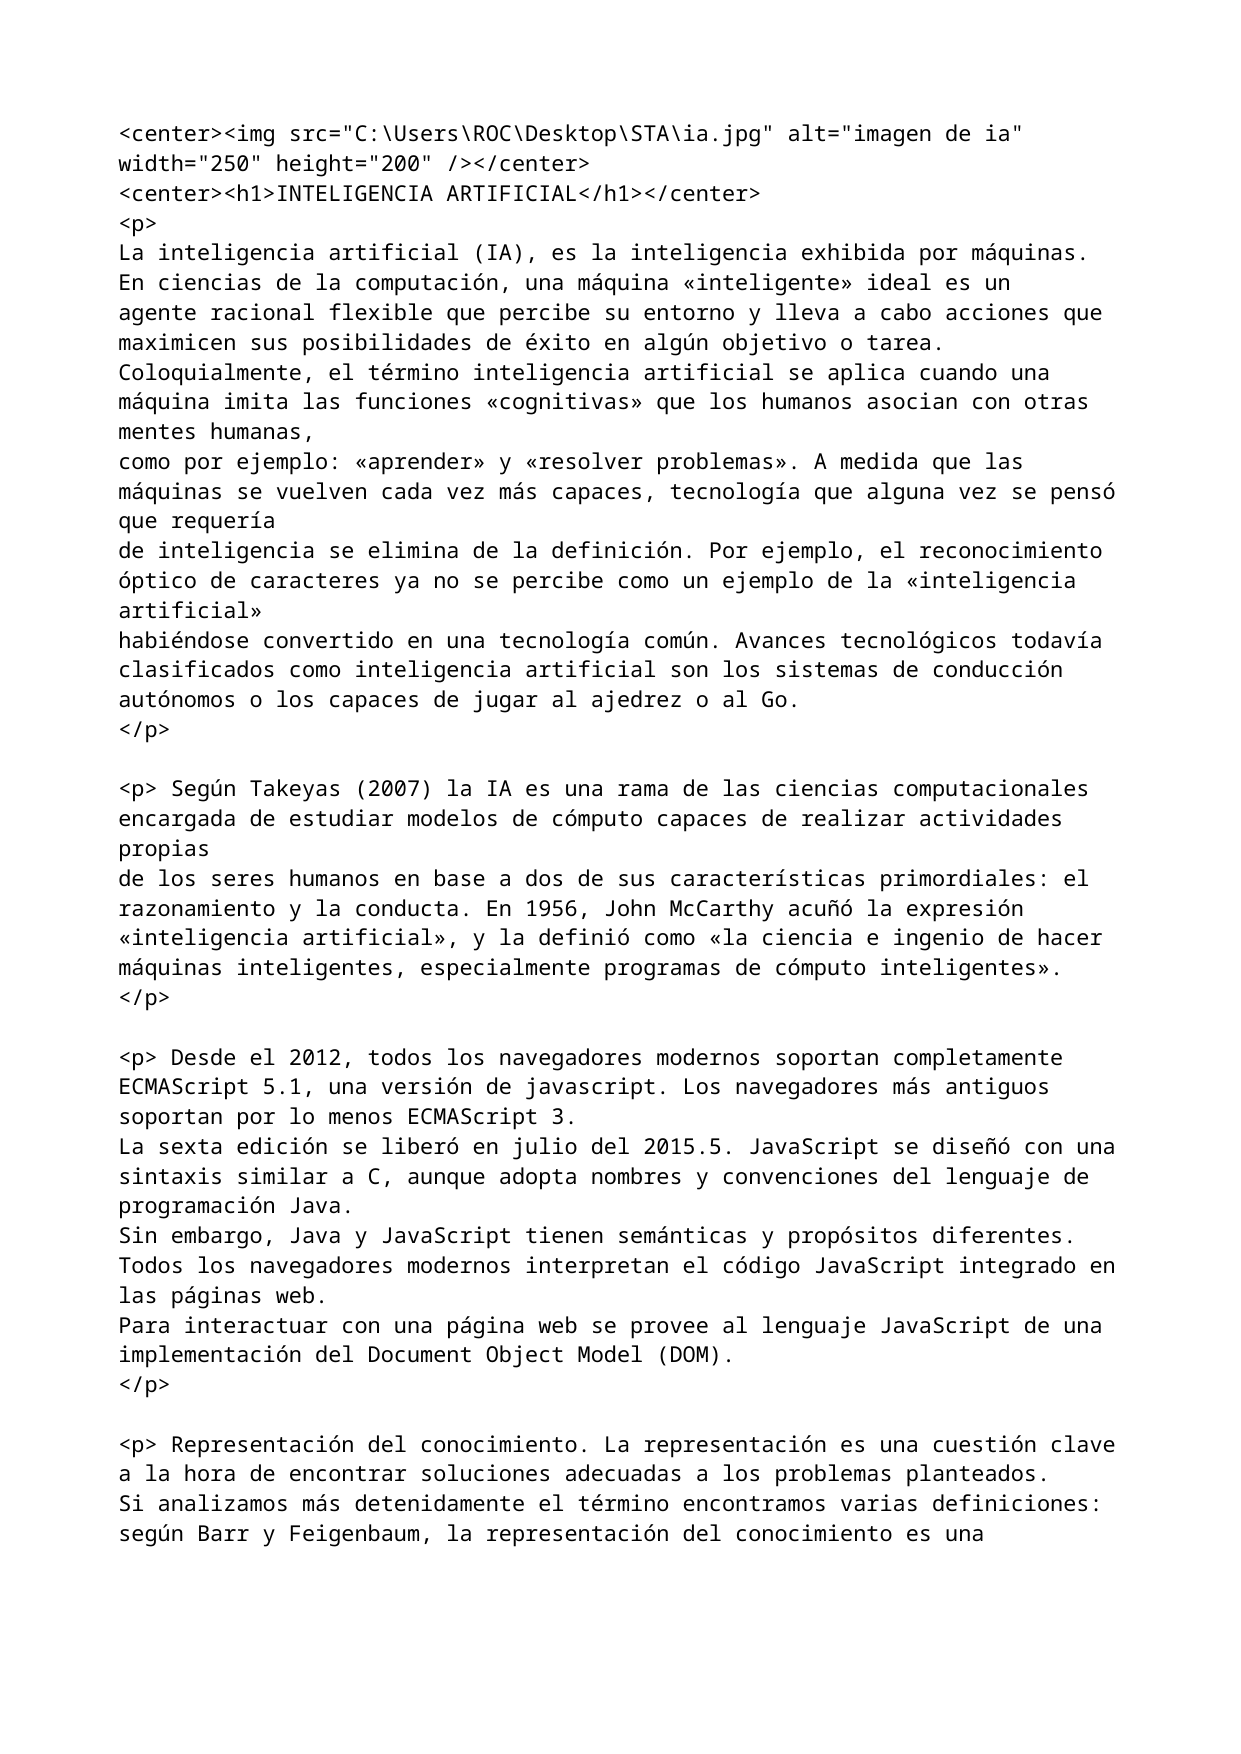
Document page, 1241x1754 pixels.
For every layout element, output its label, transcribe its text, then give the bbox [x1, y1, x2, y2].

text <p> Representación del conocimiento. La representación es una cuestión clave a la hora de encontrar soluciones adecuadas a los problemas planteados. [118, 1429, 1122, 1488]
text de inteligencia se elimina de la definición. Por ejemplo, el reconocimiento óptico de caracteres ya no se percibe como un ejemplo de la «inteligencia artificial» [118, 535, 1122, 624]
text habiéndose convertido en una tecnología común. Avances tecnológicos todavía clasificados como inteligencia artificial son los sistemas de conducción [118, 624, 1122, 684]
text agente racional flexible que percibe su entorno y lleva a cabo acciones que maximicen sus posibilidades de éxito en algún objetivo o tarea. [118, 297, 1122, 356]
text «inteligencia artificial», y la definió como «la ciencia e ingenio de hacer máquinas inteligentes, especialmente programas de cómputo inteligentes». [118, 922, 1122, 982]
text </p> [118, 714, 1122, 744]
text Para interactuar con una página web se provee al lenguaje JavaScript de una implementación del Document Object Model (DOM). [118, 1309, 1122, 1369]
text <p> [118, 207, 1122, 237]
text </p> [118, 1369, 1122, 1399]
text <p> Desde el 2012, todos los navegadores modernos soportan completamente ECMAScript 5.1, una versión de javascript. Los navegadores más antiguos soportan por lo menos ECMAScript 3. [118, 1041, 1122, 1131]
text <center><img src="C:\Users\ROC\Desktop\STA\ia.jpg" alt="imagen de ia" width="250" height="200" /></center> [118, 118, 1122, 178]
text La sexta edición se liberó en julio del 2015.5. JavaScript se diseñó con una sintaxis similar a C, aunque adopta nombres y convenciones del lenguaje de programación Java. [118, 1131, 1122, 1220]
text Sin embargo, Java y JavaScript tienen semánticas y propósitos diferentes. Todos los navegadores modernos interpretan el código JavaScript integrado en las páginas web. [118, 1220, 1122, 1309]
text autónomos o los capaces de jugar al ajedrez o al Go. [118, 684, 1122, 714]
text como por ejemplo: «aprender» y «resolver problemas». A medida que las máquinas se vuelven cada vez más capaces, tecnología que alguna vez se pensó que requería [118, 446, 1122, 535]
text </p> [118, 982, 1122, 1012]
text Si analizamos más detenidamente el término encontramos varias definiciones: según Barr y Feigenbaum, la representación del conocimiento es una [118, 1488, 1122, 1548]
text <p> Según Takeyas (2007) la IA es una rama de las ciencias computacionales encargada de estudiar modelos de cómputo capaces de realizar actividades propias [118, 773, 1122, 863]
text La inteligencia artificial (IA), es la inteligencia exhibida por máquinas. En ciencias de la computación, una máquina «inteligente» ideal es un [118, 237, 1122, 297]
text de los seres humanos en base a dos de sus características primordiales: el razonamiento y la conducta. En 1956, John McCarthy acuñó la expresión [118, 863, 1122, 922]
text <center><h1>INTELIGENCIA ARTIFICIAL</h1></center> [118, 178, 1122, 207]
text Coloquialmente, el término inteligencia artificial se aplica cuando una máquina imita las funciones «cognitivas» que los humanos asocian con otras mentes humanas, [118, 356, 1122, 446]
